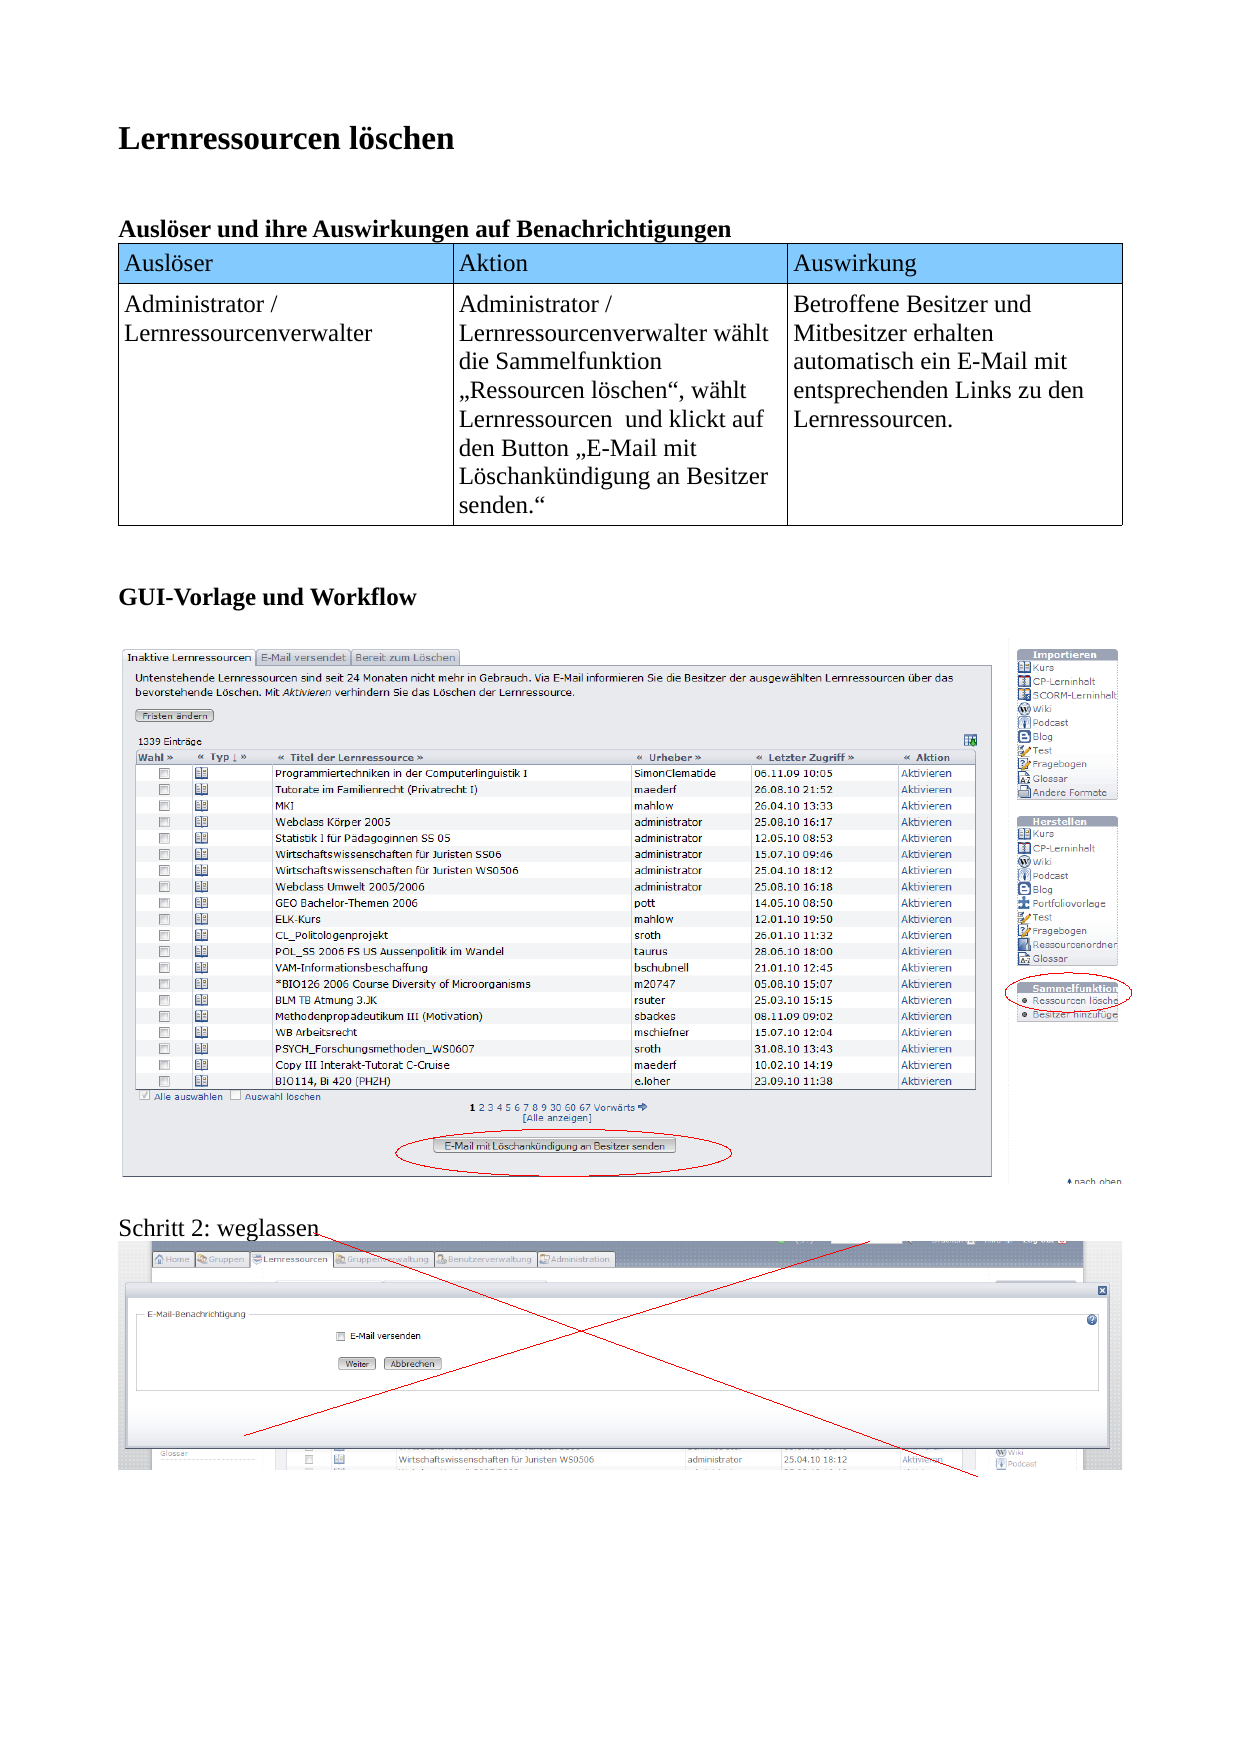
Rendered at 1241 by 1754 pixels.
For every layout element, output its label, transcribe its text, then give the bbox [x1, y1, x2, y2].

table_header Auswirkung [788, 244, 1122, 283]
text Schritt 2: weglassen [118, 1213, 1122, 1241]
text GUI-Vorlage und Workflow [118, 582, 1122, 611]
picture [118, 639, 1123, 1184]
table_header Auslöser [119, 244, 453, 283]
table_cell Betroffene Besitzer und Mitbesitzer erhalten automatisch ein E-Mail mit entsprechenden Links zu den Lernressourcen. [788, 284, 1122, 524]
table_cell Administrator / Lernressourcenverwalter [119, 284, 453, 524]
table_cell Administrator / Lernressourcenverwalter wählt die Sammelfunktion „Ressourcen löschen“, wählt Lernressourcen und klickt auf den Button „E-Mail mit Löschankündigung an Besitzer senden.“ [454, 284, 787, 524]
picture [118, 1241, 1123, 1470]
text Auslöser und ihre Auswirkungen auf Benachrichtigungen [118, 214, 1122, 243]
text Lernressourcen löschen [118, 118, 1122, 156]
table_header Aktion [454, 244, 787, 283]
